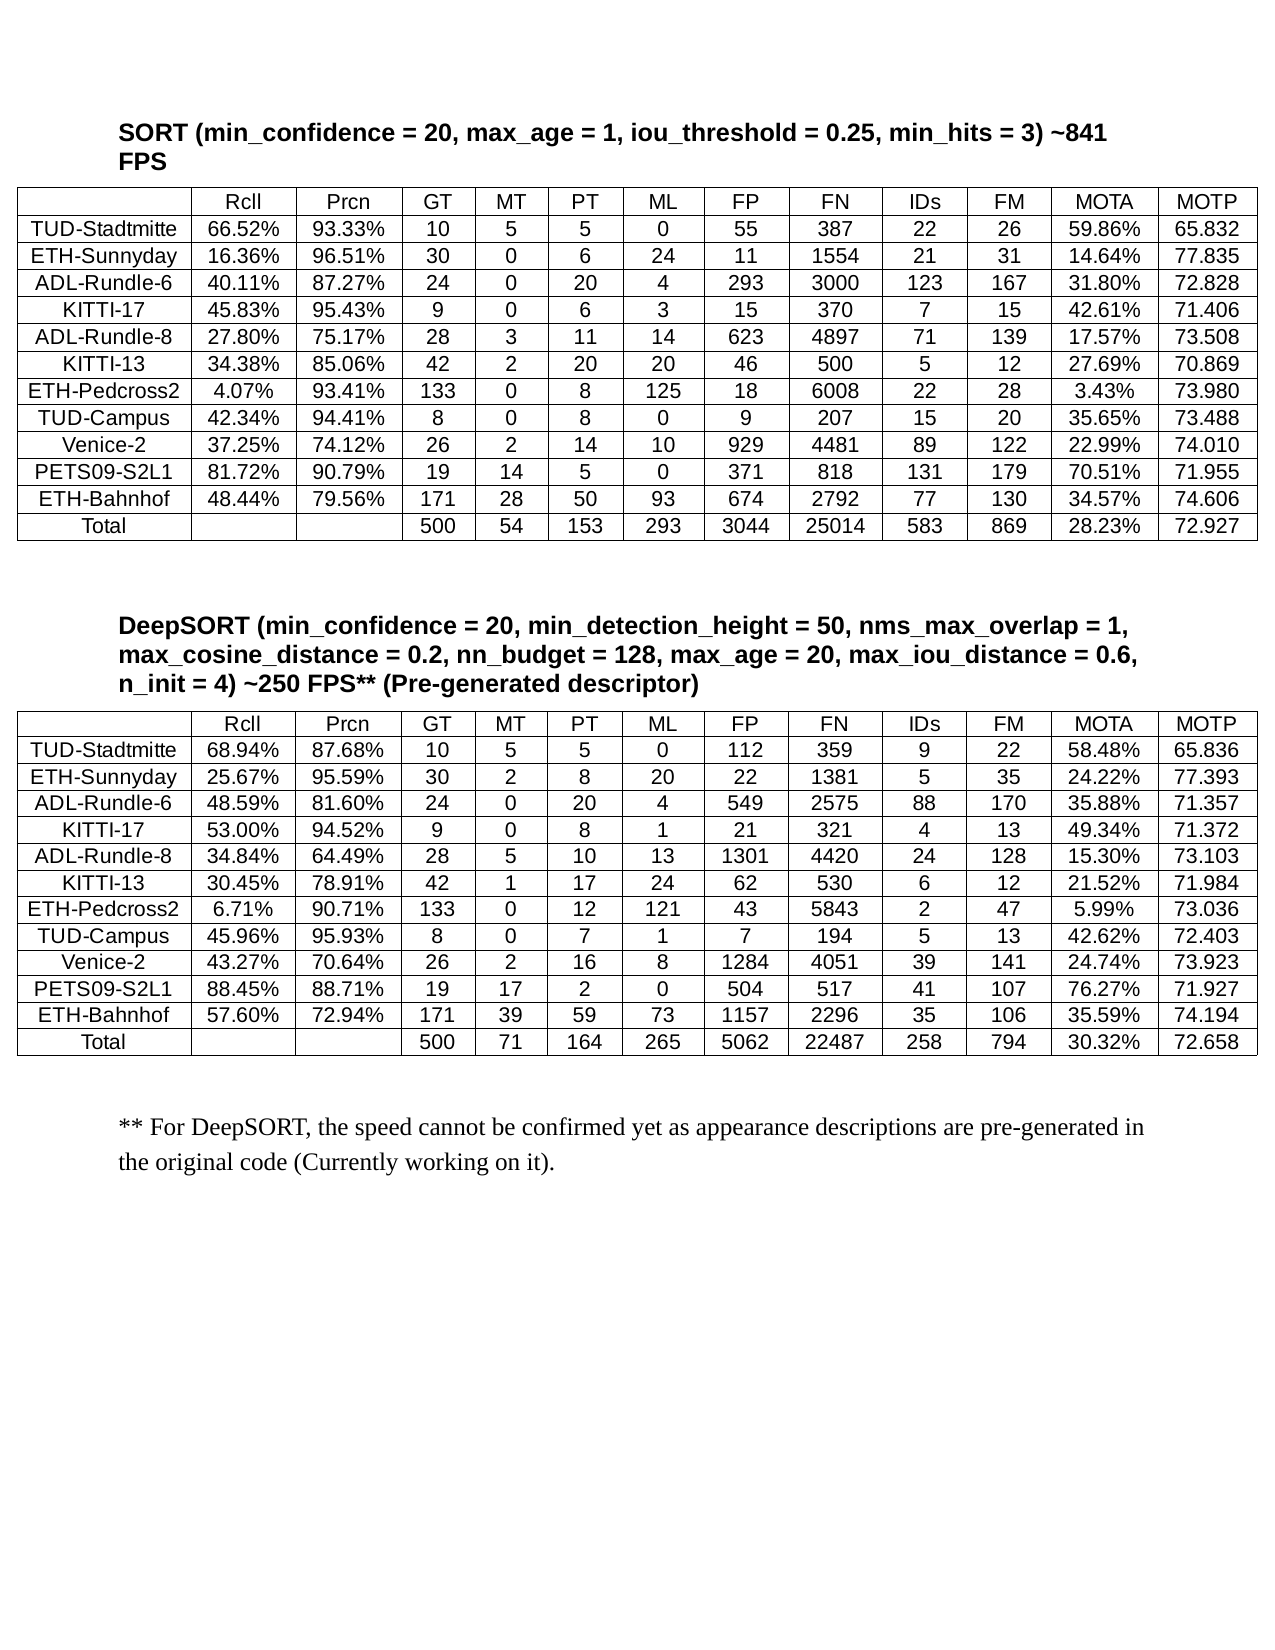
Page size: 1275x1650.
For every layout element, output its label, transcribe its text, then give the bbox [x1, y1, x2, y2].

subtitle DeepSORT (min_confidence = 20, min_detection_height = 50, nms_max_overlap = 1, max_cosine_distance = 0.2, nn_budget = 128, max_age = 20, max_iou_distance = 0.6, n_init = 4) ~250 FPS** (Pre-generated descriptor) [118, 611, 1157, 698]
text ** For DeepSORT, the speed cannot be confirmed yet as appearance descriptions are pre-generated in the original code (Currently working on it). [118, 1112, 1157, 1175]
subtitle SORT (min_confidence = 20, max_age = 1, iou_threshold = 0.25, min_hits = 3) ~841 FPS [118, 118, 1157, 176]
